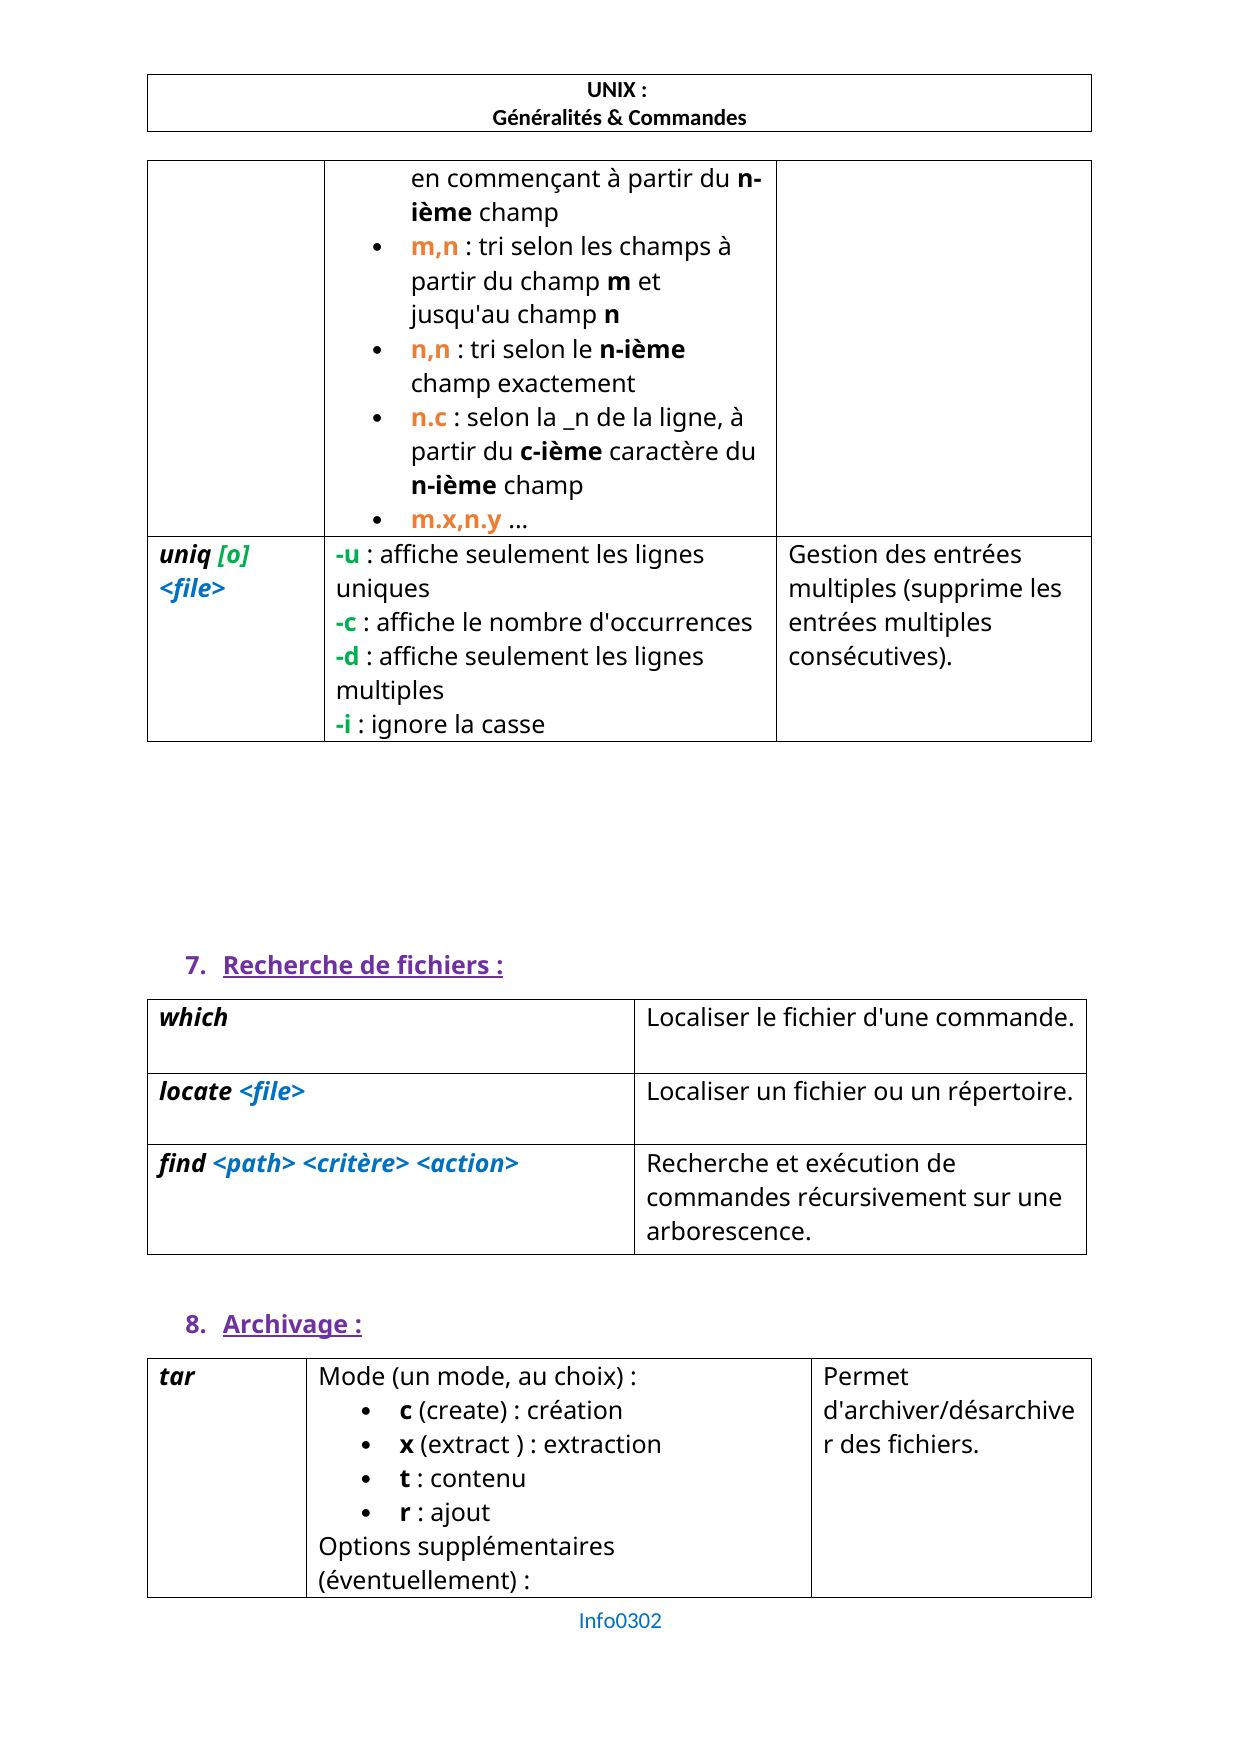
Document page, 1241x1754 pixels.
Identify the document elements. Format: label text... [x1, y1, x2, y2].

list Archivage : [185, 1306, 1093, 1340]
table_cell Localiser un fichier ou un répertoire. [635, 1074, 1086, 1144]
table_header Permet d'archiver/désarchiver des fichiers. [812, 1359, 1091, 1597]
table_cell Gestion des entrées multiples (supprime les entrées multiples consécutives). [777, 537, 1091, 741]
table_header which [148, 1000, 634, 1072]
table_cell find <path> <critère> <action> [148, 1145, 634, 1254]
table_cell locate <file> [148, 1074, 634, 1144]
list Recherche de fichiers : [185, 947, 1093, 982]
table_header en commençant à partir du n-ième champ m,n : tri selon les champs à partir du champ m et jusqu'au champ n n,n : tri selon le n-ième champ exactement n.c : selon la _n de la ligne, à partir du c-ième caractère du n-ième champ m.x,n.y ... [325, 161, 776, 536]
table_cell Recherche et exécution de commandes récursivement sur une arborescence. [635, 1145, 1086, 1254]
table_header Mode (un mode, au choix) : c (create) : création x (extract ) : extraction t : contenu r : ajout Options supplémentaires (éventuellement) : v (verbose) => annonce les opérations réalisées) f (file) => sortie dans un fichier plutôt que sur un disque z (zip) => archiver à la volée Extensions (usage) : .tar : archives .tar.gz : archives, compressées avec gzip dans un second temps .tgz : archives compressées (à la volée) Ex : tar cvf sv3.tar enseignement/Info03* [307, 1359, 811, 1597]
table_header [148, 161, 324, 536]
table_header Localiser le fichier d'une commande. [635, 1000, 1086, 1072]
table_cell uniq [o] <file> [148, 537, 324, 741]
table_cell -u : affiche seulement les lignes uniques -c : affiche le nombre d'occurrences -d : affiche seulement les lignes multiples -i : ignore la casse [325, 537, 776, 741]
table_header [777, 161, 1091, 536]
table_header tar [148, 1359, 306, 1597]
